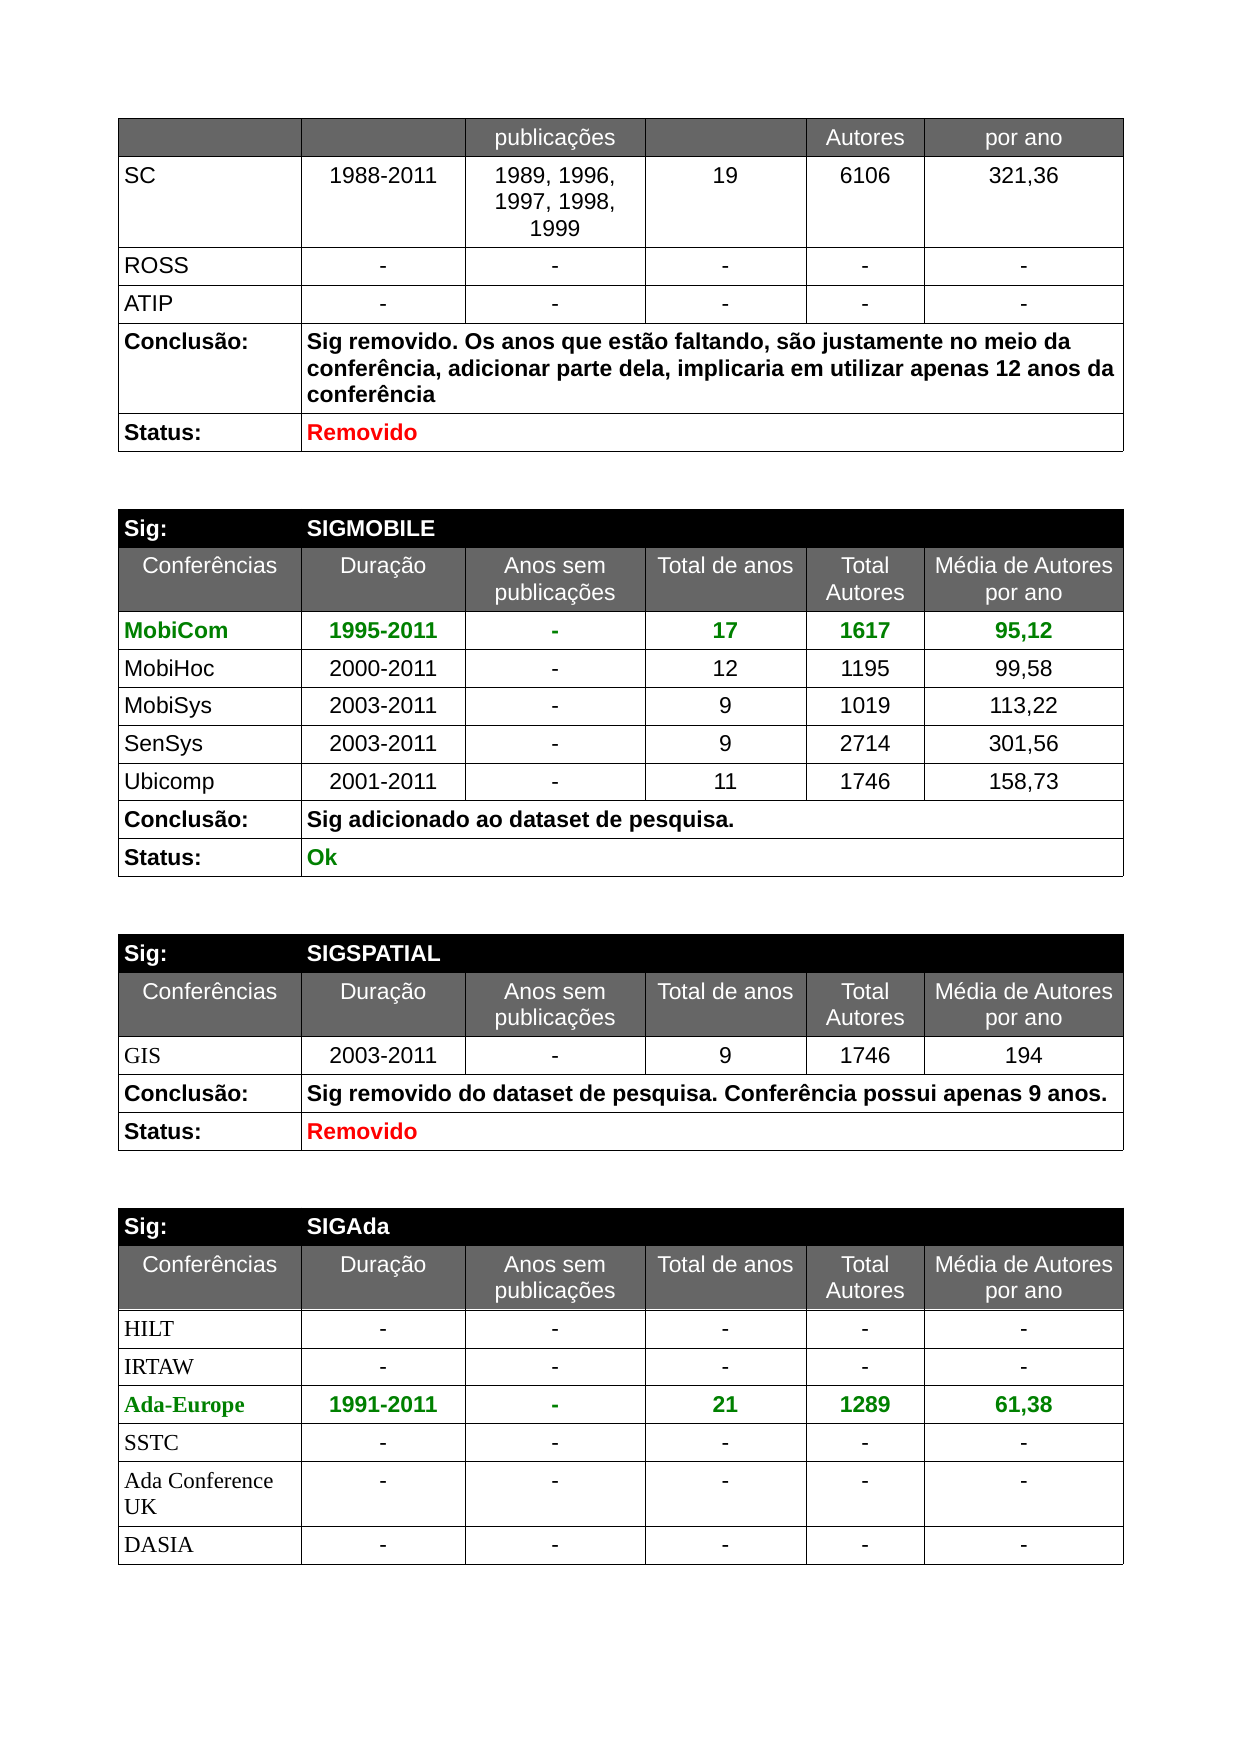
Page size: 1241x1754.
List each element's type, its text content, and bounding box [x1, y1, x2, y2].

table_cell 17 [646, 612, 806, 649]
table_cell 1019 [807, 688, 924, 724]
table_cell - [466, 726, 645, 762]
table_cell - [925, 1311, 1123, 1347]
table_cell - [302, 248, 465, 284]
table_cell 6106 [807, 157, 924, 247]
table_cell SSTC [119, 1424, 301, 1461]
table_cell Status: [119, 1113, 301, 1150]
table_cell Removido [302, 1113, 1123, 1150]
table_cell - [466, 1527, 645, 1563]
table_cell 1995-2011 [302, 612, 465, 649]
table_cell [646, 119, 806, 156]
table_cell 95,12 [925, 612, 1123, 649]
table_cell - [807, 286, 924, 322]
table_cell Status: [119, 414, 301, 451]
table_header SIGMOBILE [302, 510, 1123, 547]
table_cell MobiCom [119, 612, 301, 649]
table_cell publicações [466, 119, 645, 156]
table_header Sig: [119, 935, 301, 972]
table_header Sig: [119, 1209, 301, 1245]
table_cell 1289 [807, 1386, 924, 1423]
table_cell ATIP [119, 286, 301, 322]
table_cell Sig removido. Os anos que estão faltando, são justamente no meio da conferência, adicionar parte dela, implicaria em utilizar apenas 12 anos da conferência [302, 324, 1123, 413]
table_cell 301,56 [925, 726, 1123, 762]
table_cell [119, 119, 301, 156]
table_cell 12 [646, 650, 806, 687]
table_cell 11 [646, 764, 806, 800]
table_cell - [466, 286, 645, 322]
table_cell 2003-2011 [302, 726, 465, 762]
table_cell - [466, 1386, 645, 1423]
table_cell - [466, 248, 645, 284]
table_cell - [925, 286, 1123, 322]
table_cell Total de anos [646, 1246, 806, 1309]
table_cell - [807, 1527, 924, 1563]
table_cell 2003-2011 [302, 1037, 465, 1074]
table_cell 1989, 1996, 1997, 1998, 1999 [466, 157, 645, 247]
table_cell - [807, 1424, 924, 1461]
table_cell Anos sem publicações [466, 548, 645, 611]
table_cell - [466, 1462, 645, 1526]
table_cell Total Autores [807, 1246, 924, 1309]
table_cell - [807, 1462, 924, 1526]
table_cell 2003-2011 [302, 688, 465, 724]
table_header Sig: [119, 510, 301, 547]
table_cell Ok [302, 839, 1123, 876]
table_cell - [646, 1349, 806, 1385]
table_cell - [646, 1424, 806, 1461]
table_cell - [925, 1462, 1123, 1526]
table_cell DASIA [119, 1527, 301, 1563]
table_cell Total Autores [807, 973, 924, 1036]
table_cell Anos sem publicações [466, 1246, 645, 1309]
table_cell - [302, 1349, 465, 1385]
table_cell 158,73 [925, 764, 1123, 800]
table_cell - [466, 650, 645, 687]
table_cell 1746 [807, 1037, 924, 1074]
table_cell Duração [302, 1246, 465, 1309]
table_cell Duração [302, 548, 465, 611]
table_cell - [302, 1424, 465, 1461]
table_cell Total de anos [646, 548, 806, 611]
table_cell - [466, 612, 645, 649]
table_cell 61,38 [925, 1386, 1123, 1423]
table_cell Média de Autores por ano [925, 1246, 1123, 1309]
table_cell Conclusão: [119, 1075, 301, 1112]
table_header SIGSPATIAL [302, 935, 1123, 972]
table_cell - [466, 764, 645, 800]
table_cell Conferências [119, 973, 301, 1036]
table_cell Ada Conference UK [119, 1462, 301, 1526]
table_cell - [807, 248, 924, 284]
table_cell Conclusão: [119, 801, 301, 838]
table_cell Conferências [119, 548, 301, 611]
table_cell - [646, 286, 806, 322]
table_cell Conclusão: [119, 324, 301, 413]
table_cell 1617 [807, 612, 924, 649]
table_cell GIS [119, 1037, 301, 1074]
table_cell SenSys [119, 726, 301, 762]
table_cell Média de Autores por ano [925, 973, 1123, 1036]
table_cell - [302, 1462, 465, 1526]
table_cell Sig removido do dataset de pesquisa. Conferência possui apenas 9 anos. [302, 1075, 1123, 1112]
table_cell IRTAW [119, 1349, 301, 1385]
table_cell ROSS [119, 248, 301, 284]
table_cell - [646, 1311, 806, 1347]
table_cell HILT [119, 1311, 301, 1347]
table_cell 1746 [807, 764, 924, 800]
table_cell - [466, 1311, 645, 1347]
table_cell 194 [925, 1037, 1123, 1074]
table_cell 99,58 [925, 650, 1123, 687]
table_cell 113,22 [925, 688, 1123, 724]
table_cell - [302, 286, 465, 322]
table_cell Ubicomp [119, 764, 301, 800]
table_cell - [807, 1349, 924, 1385]
table_cell Autores [807, 119, 924, 156]
table_cell - [925, 248, 1123, 284]
table_cell - [646, 1462, 806, 1526]
table_cell 21 [646, 1386, 806, 1423]
table_cell - [466, 1037, 645, 1074]
table_cell Duração [302, 973, 465, 1036]
table_cell Status: [119, 839, 301, 876]
table_cell 2000-2011 [302, 650, 465, 687]
table_cell - [466, 1424, 645, 1461]
table_cell Removido [302, 414, 1123, 451]
table_cell [302, 119, 465, 156]
table_cell - [302, 1311, 465, 1347]
table_cell Ada-Europe [119, 1386, 301, 1423]
table_cell - [466, 688, 645, 724]
table_cell 321,36 [925, 157, 1123, 247]
table_cell - [646, 248, 806, 284]
table_cell 9 [646, 688, 806, 724]
table_cell 2001-2011 [302, 764, 465, 800]
table_cell Total de anos [646, 973, 806, 1036]
table_cell - [466, 1349, 645, 1385]
table_cell 1988-2011 [302, 157, 465, 247]
table_cell MobiHoc [119, 650, 301, 687]
table_cell - [302, 1527, 465, 1563]
table_header SIGAda [302, 1209, 1123, 1245]
table_cell SC [119, 157, 301, 247]
table_cell 9 [646, 1037, 806, 1074]
table_cell Média de Autores por ano [925, 548, 1123, 611]
table_cell Anos sem publicações [466, 973, 645, 1036]
table_cell 19 [646, 157, 806, 247]
table_cell Total Autores [807, 548, 924, 611]
table_cell 9 [646, 726, 806, 762]
table_cell - [646, 1527, 806, 1563]
table_cell - [925, 1527, 1123, 1563]
table_cell 2714 [807, 726, 924, 762]
table_cell 1195 [807, 650, 924, 687]
table_cell - [925, 1349, 1123, 1385]
table_cell - [807, 1311, 924, 1347]
table_cell MobiSys [119, 688, 301, 724]
table_cell por ano [925, 119, 1123, 156]
table_cell Sig adicionado ao dataset de pesquisa. [302, 801, 1123, 838]
table_cell Conferências [119, 1246, 301, 1309]
table_cell 1991-2011 [302, 1386, 465, 1423]
table_cell - [925, 1424, 1123, 1461]
